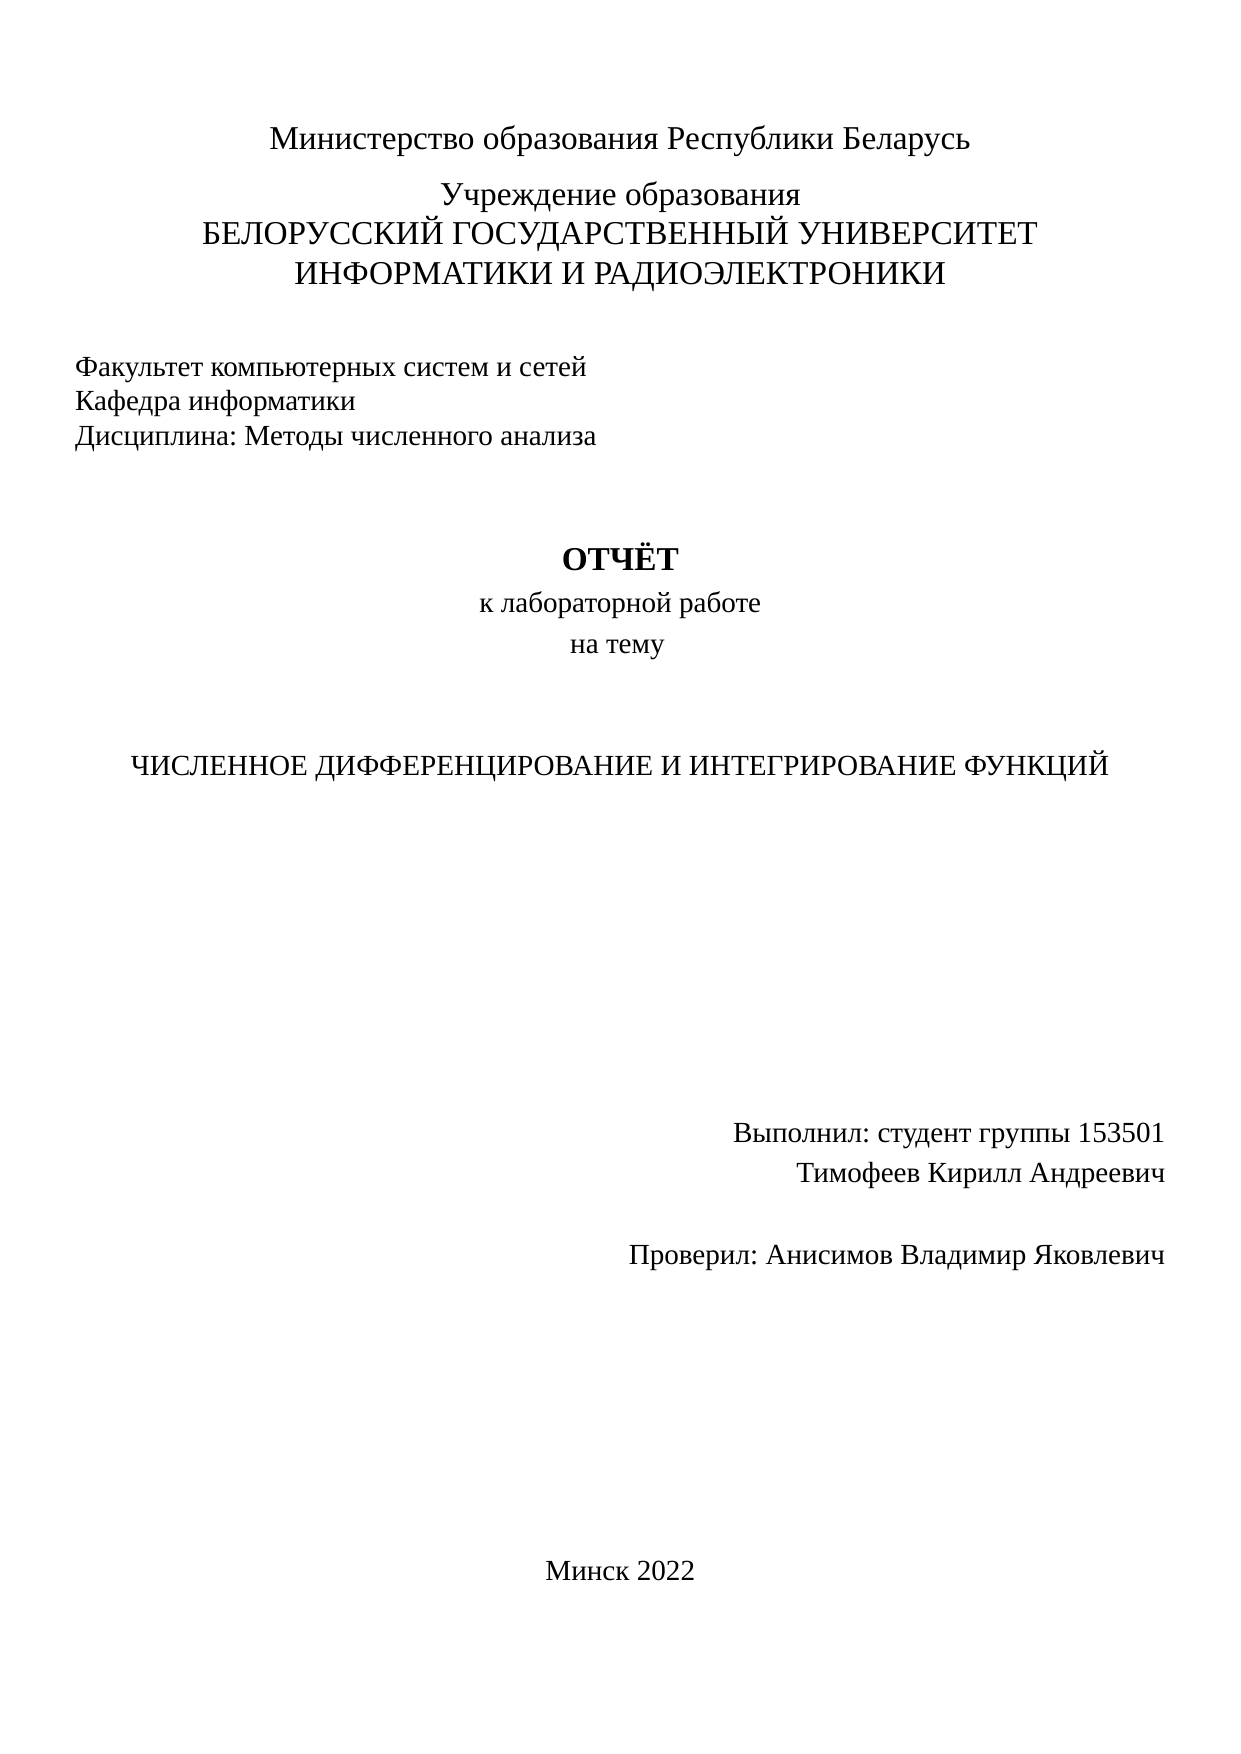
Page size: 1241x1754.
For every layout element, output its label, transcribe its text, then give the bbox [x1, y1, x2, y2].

text Учреждение образования [75, 174, 1165, 212]
text ЧИСЛЕННОЕ ДИФФЕРЕНЦИРОВАНИЕ И ИНТЕГРИРОВАНИЕ ФУНКЦИЙ [75, 748, 1165, 782]
text БЕЛОРУССКИЙ ГОСУДАРСТВЕННЫЙ УНИВЕРСИТЕТ [75, 214, 1165, 252]
text Выполнил: студент группы 153501 [75, 1115, 1165, 1148]
text Тимофеев Кирилл Андреевич [75, 1156, 1165, 1189]
text ИНФОРМАТИКИ И РАДИОЭЛЕКТРОНИКИ [75, 253, 1165, 291]
text Дисциплина: Методы численного анализа [75, 418, 1165, 451]
text на тему [75, 626, 1042, 660]
text Министерство образования Республики Беларусь [75, 118, 1165, 156]
text ОТЧЁТ [75, 540, 1165, 578]
text Проверил: Анисимов Владимир Яковлевич [149, 1237, 1165, 1271]
text Минск 2022 [75, 1553, 1165, 1587]
text к лабораторной работе [75, 585, 1165, 619]
text Факультет компьютерных систем и сетей [75, 349, 1165, 382]
text Кафедра информатики [75, 383, 1165, 417]
